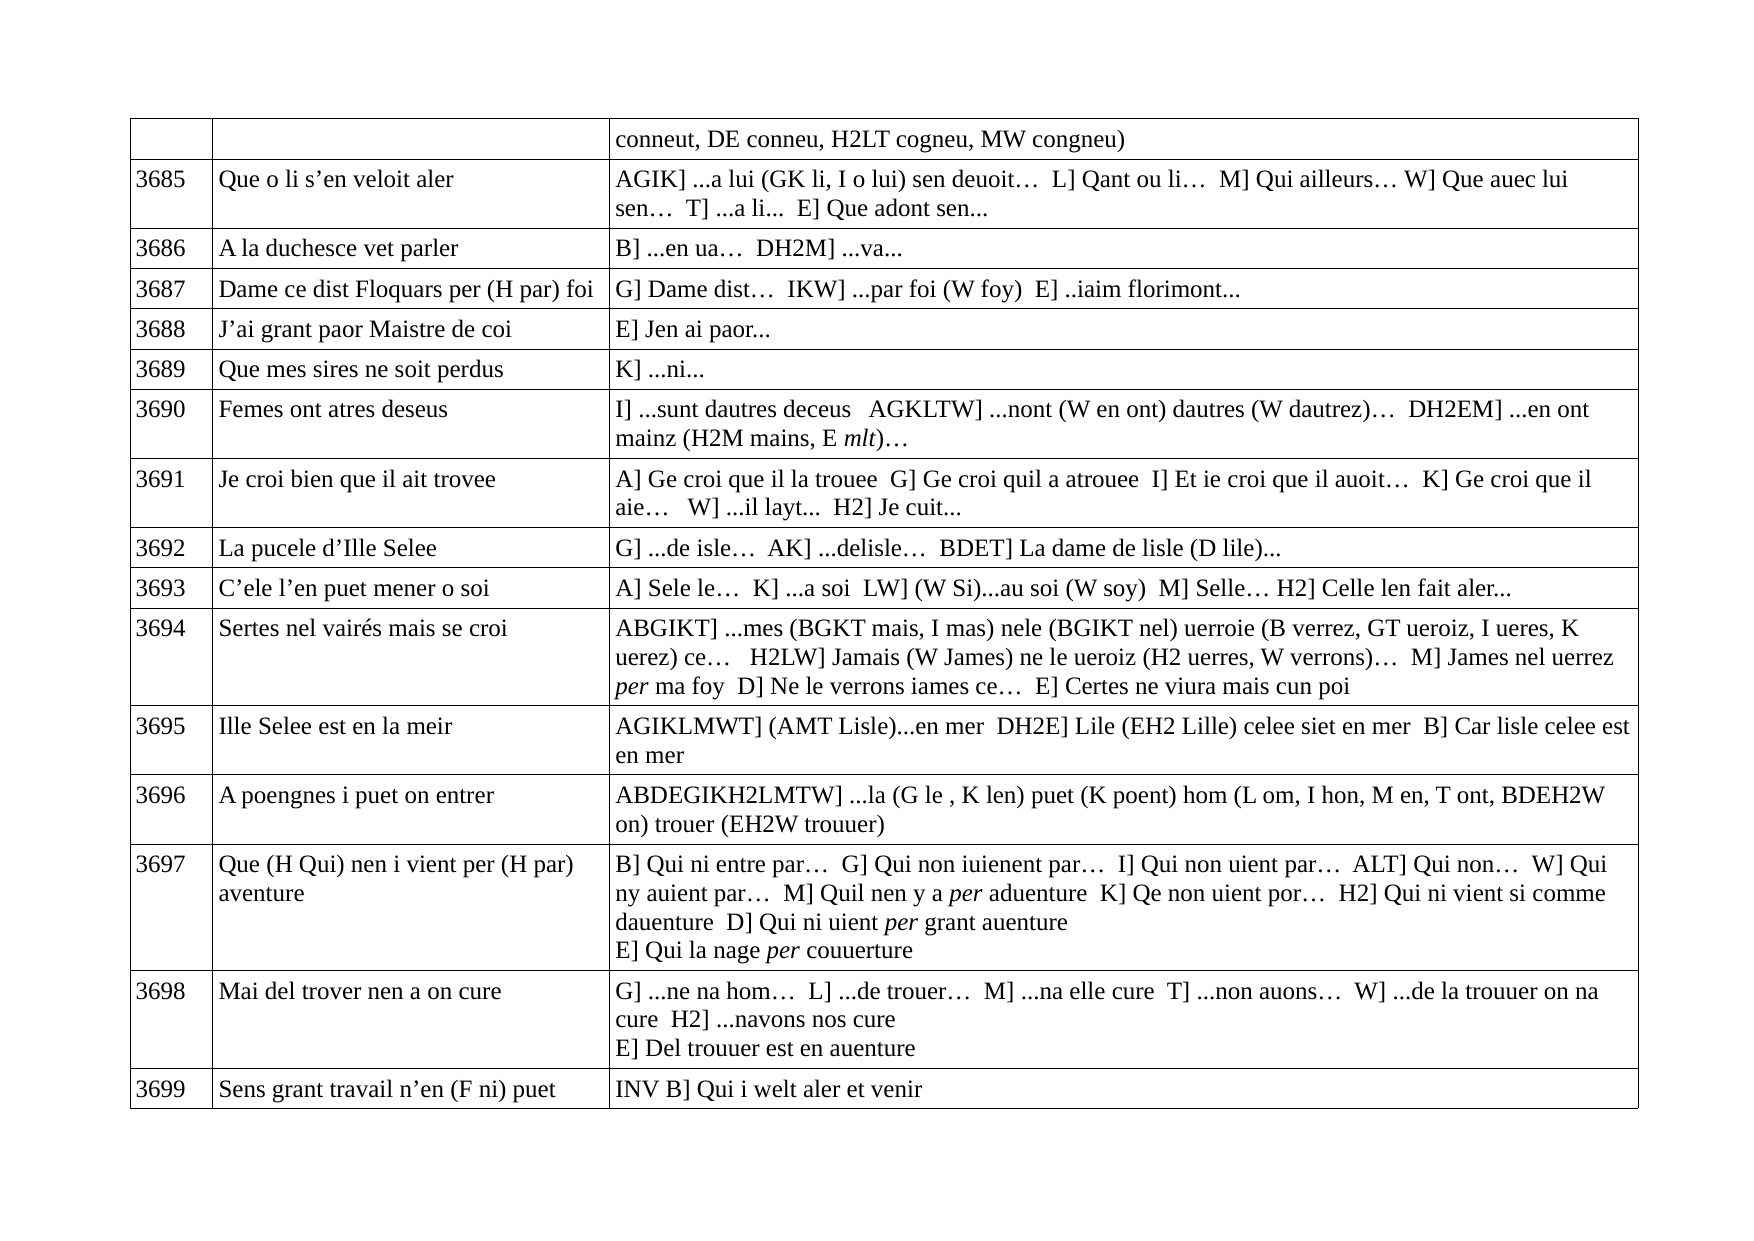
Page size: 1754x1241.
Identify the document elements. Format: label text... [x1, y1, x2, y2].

table_cell C’ele l’en puet mener o soi [213, 568, 609, 607]
table_cell 3691 [131, 459, 212, 527]
table_cell J’ai grant paor Maistre de coi [213, 309, 609, 348]
table_cell I] ...sunt dautres deceus AGKLTW] ...nont (W en ont) dautres (W dautrez)… DH2EM] ...en ont mainz (H2M mains, E mlt)… [610, 390, 1638, 458]
table_cell 3688 [131, 309, 212, 348]
table_cell 3696 [131, 775, 212, 843]
table_cell Ille Selee est en la meir [213, 706, 609, 774]
table_cell 3690 [131, 390, 212, 458]
table_cell 3697 [131, 845, 212, 970]
table_cell G] ...de isle… AK] ...delisle… BDET] La dame de lisle (D lile)... [610, 528, 1638, 567]
table_cell 3699 [131, 1069, 212, 1108]
table_cell La pucele d’Ille Selee [213, 528, 609, 567]
table_cell ABGIKT] ...mes (BGKT mais, I mas) nele (BGIKT nel) uerroie (B verrez, GT ueroiz, I ueres, K uerez) ce… H2LW] Jamais (W James) ne le ueroiz (H2 uerres, W verrons)… M] James nel uerrez per ma foy D] Ne le verrons iames ce… E] Certes ne viura mais cun poi [610, 609, 1638, 705]
table_cell conneut, DE conneu, H2LT cogneu, MW congneu) [610, 119, 1638, 158]
table_cell A la duchesce vet parler [213, 229, 609, 268]
table_cell 3692 [131, 528, 212, 567]
table_cell AGIK] ...a lui (GK li, I o lui) sen deuoit… L] Qant ou li… M] Qui ailleurs… W] Que auec lui sen… T] ...a li... E] Que adont sen... [610, 160, 1638, 227]
table_cell Que mes sires ne soit perdus [213, 350, 609, 389]
table_cell G] Dame dist… IKW] ...par foi (W foy) E] ..iaim florimont... [610, 269, 1638, 308]
table_cell Que o li s’en veloit aler [213, 160, 609, 227]
table_cell Sertes nel vairés mais se croi [213, 609, 609, 705]
table_cell K] ...ni... [610, 350, 1638, 389]
table_cell Que (H Qui) nen i vient per (H par) aventure [213, 845, 609, 970]
table_cell E] Jen ai paor... [610, 309, 1638, 348]
table_cell A poengnes i puet on entrer [213, 775, 609, 843]
table_cell 3698 [131, 971, 212, 1068]
table_cell AGIKLMWT] (AMT Lisle)...en mer DH2E] Lile (EH2 Lille) celee siet en mer B] Car lisle celee est en mer [610, 706, 1638, 774]
table_cell G] ...ne na hom… L] ...de trouer… M] ...na elle cure T] ...non auons… W] ...de la trouuer on na cure H2] ...navons nos cure E] Del trouuer est en auenture [610, 971, 1638, 1068]
table_cell B] ...en ua… DH2M] ...va... [610, 229, 1638, 268]
table_cell 3687 [131, 269, 212, 308]
table_cell Femes ont atres deseus [213, 390, 609, 458]
table_cell Mai del trover nen a on cure [213, 971, 609, 1068]
table_cell ABDEGIKH2LMTW] ...la (G le , K len) puet (K poent) hom (L om, I hon, M en, T ont, BDEH2W on) trouer (EH2W trouuer) [610, 775, 1638, 843]
table_cell [131, 119, 212, 158]
table_cell A] Sele le… K] ...a soi LW] (W Si)...au soi (W soy) M] Selle… H2] Celle len fait aler... [610, 568, 1638, 607]
table_cell B] Qui ni entre par… G] Qui non iuienent par… I] Qui non uient par… ALT] Qui non… W] Qui ny auient par… M] Quil nen y a per aduenture K] Qe non uient por… H2] Qui ni vient si comme dauenture D] Qui ni uient per grant auenture E] Qui la nage per couuerture [610, 845, 1638, 970]
table_cell INV B] Qui i welt aler et venir [610, 1069, 1638, 1108]
table_cell Dame ce dist Floquars per (H par) foi [213, 269, 609, 308]
table_cell A] Ge croi que il la trouee G] Ge croi quil a atrouee I] Et ie croi que il auoit… K] Ge croi que il aie… W] ...il layt... H2] Je cuit... [610, 459, 1638, 527]
table_cell 3694 [131, 609, 212, 705]
table_cell [213, 119, 609, 158]
table_cell Sens grant travail n’en (F ni) puet [213, 1069, 609, 1108]
table_cell Je croi bien que il ait trovee [213, 459, 609, 527]
table_cell 3685 [131, 160, 212, 227]
table_cell 3686 [131, 229, 212, 268]
table_cell 3693 [131, 568, 212, 607]
table_cell 3695 [131, 706, 212, 774]
table_cell 3689 [131, 350, 212, 389]
